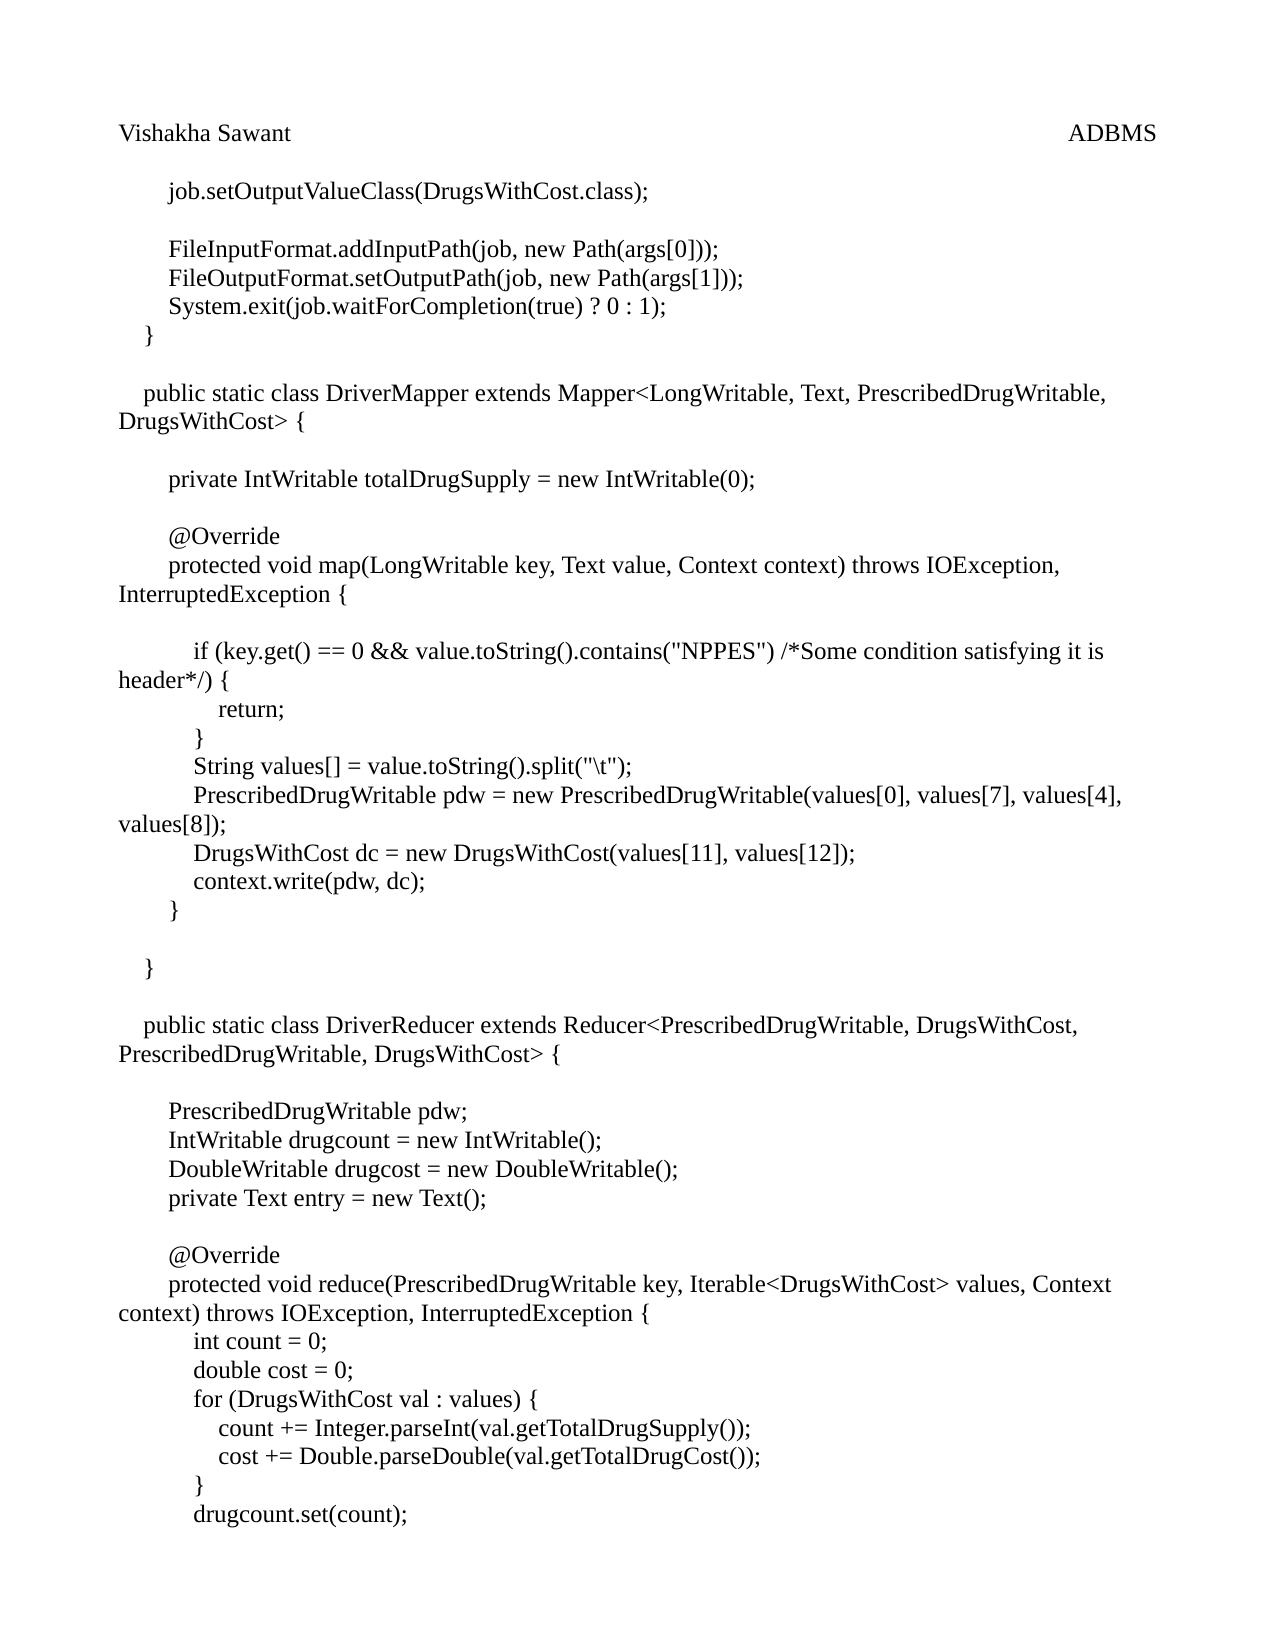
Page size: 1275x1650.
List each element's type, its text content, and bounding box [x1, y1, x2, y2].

list public static class DriverMapper extends Mapper<LongWritable, Text, PrescribedDrugWritable, DrugsWithCost> { [118, 378, 1157, 435]
list } [118, 953, 1157, 981]
list drugcount.set(count); [118, 1499, 1157, 1528]
list job.setOutputValueClass(DrugsWithCost.class); [118, 176, 1157, 205]
list DoubleWritable drugcost = new DoubleWritable(); [118, 1154, 1157, 1183]
list protected void map(LongWritable key, Text value, Context context) throws IOException, InterruptedException { [118, 550, 1157, 608]
list FileInputFormat.addInputPath(job, new Path(args[0])); [118, 234, 1157, 263]
list @Override [118, 1240, 1157, 1269]
list String values[] = value.toString().split("\t"); [118, 751, 1157, 780]
list context.write(pdw, dc); [118, 866, 1157, 895]
list public static class DriverReducer extends Reducer<PrescribedDrugWritable, DrugsWithCost, PrescribedDrugWritable, DrugsWithCost> { [118, 1010, 1157, 1068]
list System.exit(job.waitForCompletion(true) ? 0 : 1); [118, 291, 1157, 320]
list } [118, 895, 1157, 924]
list } [118, 723, 1157, 751]
list if (key.get() == 0 && value.toString().contains("NPPES") /*Some condition satisfying it is header*/) { [118, 636, 1157, 694]
list for (DrugsWithCost val : values) { [118, 1384, 1157, 1413]
list int count = 0; [118, 1326, 1157, 1355]
list } [118, 320, 1157, 349]
list private Text entry = new Text(); [118, 1183, 1157, 1211]
list PrescribedDrugWritable pdw = new PrescribedDrugWritable(values[0], values[7], values[4], values[8]); [118, 780, 1157, 838]
list DrugsWithCost dc = new DrugsWithCost(values[11], values[12]); [118, 838, 1157, 866]
list private IntWritable totalDrugSupply = new IntWritable(0); [118, 464, 1157, 493]
list PrescribedDrugWritable pdw; [118, 1096, 1157, 1125]
list protected void reduce(PrescribedDrugWritable key, Iterable<DrugsWithCost> values, Context context) throws IOException, InterruptedException { [118, 1269, 1157, 1326]
list FileOutputFormat.setOutputPath(job, new Path(args[1])); [118, 263, 1157, 291]
list cost += Double.parseDouble(val.getTotalDrugCost()); [118, 1441, 1157, 1470]
list @Override [118, 521, 1157, 550]
list IntWritable drugcount = new IntWritable(); [118, 1125, 1157, 1154]
list } [118, 1470, 1157, 1499]
list double cost = 0; [118, 1355, 1157, 1384]
list return; [118, 694, 1157, 723]
list count += Integer.parseInt(val.getTotalDrugSupply()); [118, 1413, 1157, 1441]
